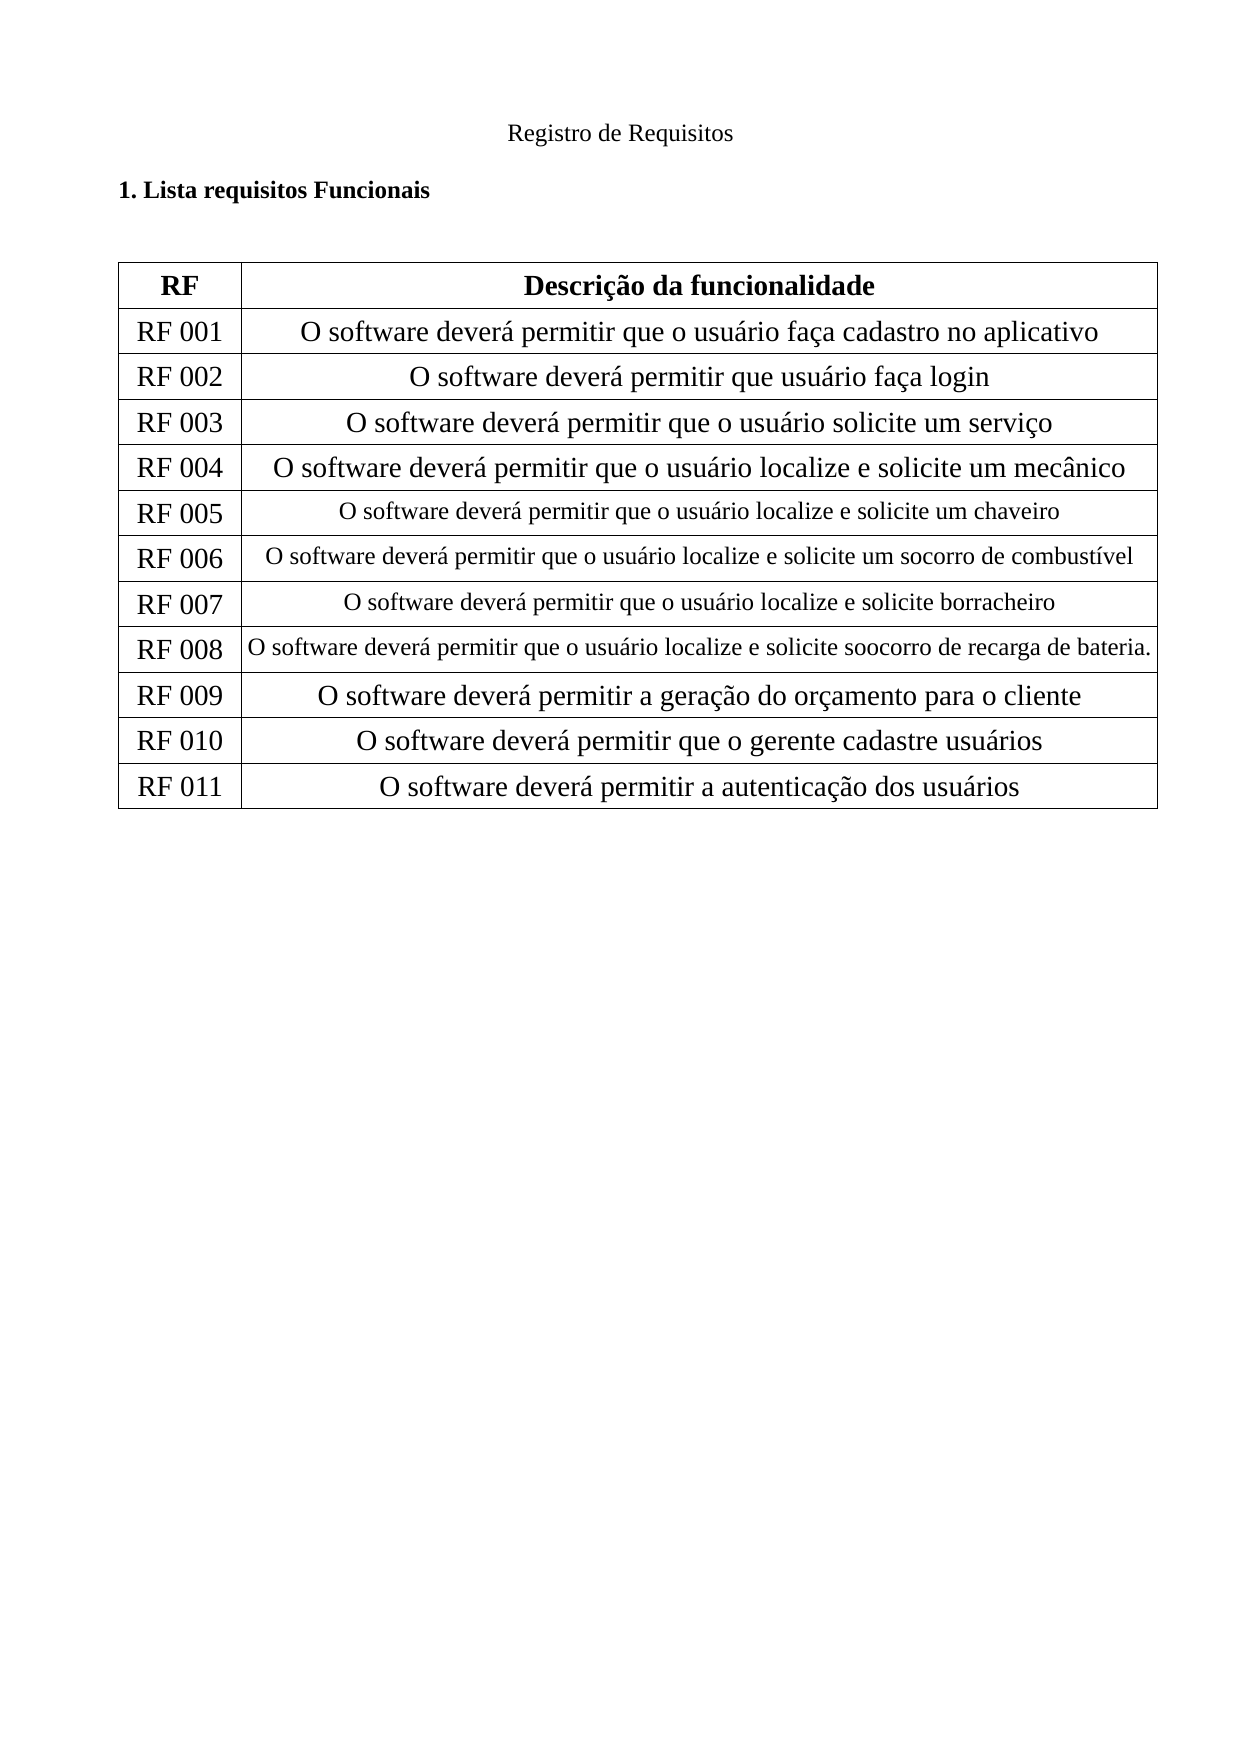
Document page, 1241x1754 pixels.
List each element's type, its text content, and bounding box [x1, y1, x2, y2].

table_cell RF 005 [119, 491, 241, 535]
table_cell RF 009 [119, 673, 241, 717]
table_cell RF 001 [119, 309, 241, 353]
table_header Descrição da funcionalidade [242, 263, 1157, 307]
text 1. Lista requisitos Funcionais [118, 176, 1122, 204]
table_cell RF 010 [119, 718, 241, 763]
table_header RF [119, 263, 241, 307]
table_cell O software deverá permitir que o gerente cadastre usuários [242, 718, 1157, 763]
table_cell O software deverá permitir que o usuário localize e solicite um mecânico [242, 445, 1157, 489]
table_cell RF 006 [119, 536, 241, 581]
table_cell O software deverá permitir que o usuário localize e solicite um chaveiro [242, 491, 1157, 535]
text Registro de Requisitos [118, 118, 1122, 147]
table_cell O software deverá permitir que o usuário localize e solicite soocorro de recarga de bateria. [242, 627, 1157, 672]
table_cell RF 002 [119, 354, 241, 398]
table_cell RF 011 [119, 764, 241, 808]
table_cell O software deverá permitir que usuário faça login [242, 354, 1157, 398]
table_cell RF 004 [119, 445, 241, 489]
table_cell O software deverá permitir a geração do orçamento para o cliente [242, 673, 1157, 717]
table_cell RF 008 [119, 627, 241, 672]
table_cell RF 003 [119, 400, 241, 444]
table_cell O software deverá permitir que o usuário solicite um serviço [242, 400, 1157, 444]
table_cell O software deverá permitir a autenticação dos usuários [242, 764, 1157, 808]
table_cell O software deverá permitir que o usuário localize e solicite um socorro de combustível [242, 536, 1157, 581]
table_cell O software deverá permitir que o usuário localize e solicite borracheiro [242, 582, 1157, 626]
table_cell O software deverá permitir que o usuário faça cadastro no aplicativo [242, 309, 1157, 353]
table_cell RF 007 [119, 582, 241, 626]
